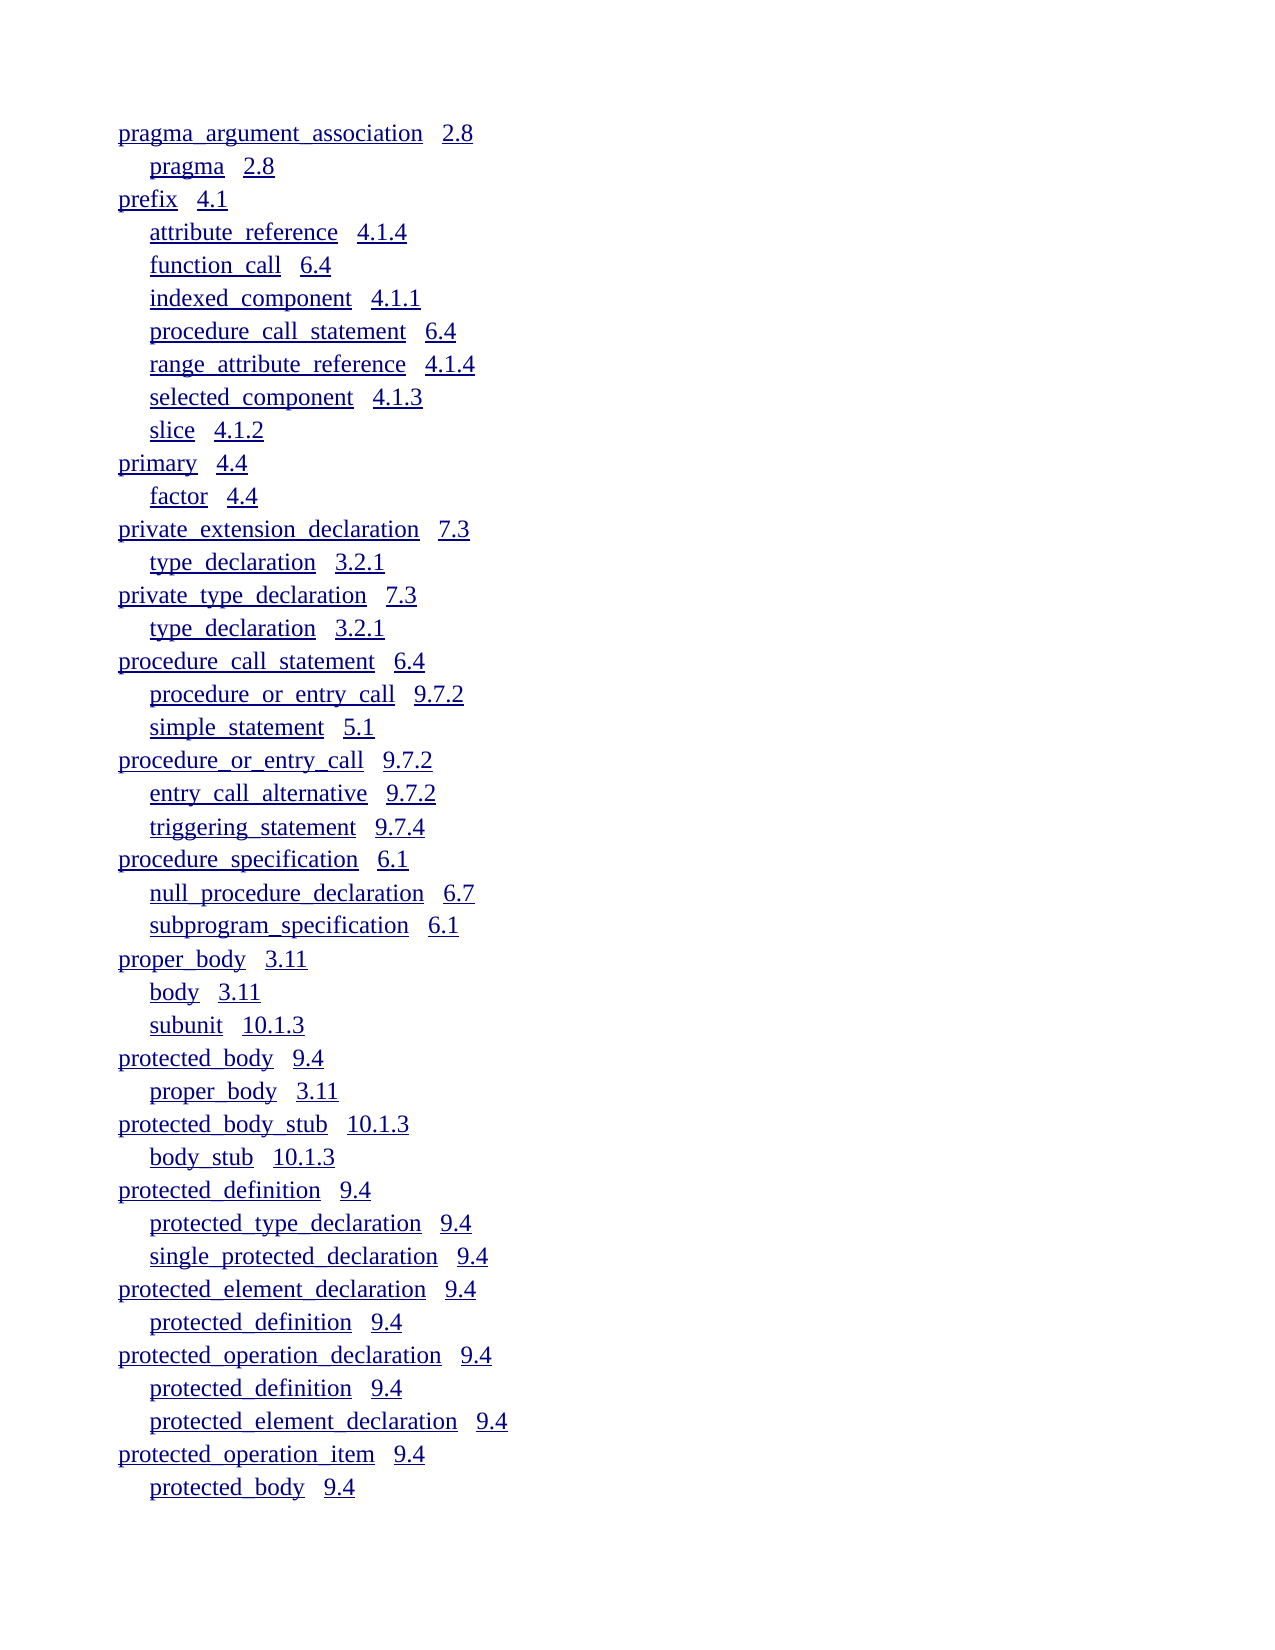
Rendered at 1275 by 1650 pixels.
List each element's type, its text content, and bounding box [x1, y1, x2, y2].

text primary 4.4 factor 4.4 [118, 448, 1157, 510]
text protected_operation_declaration 9.4 protected_definition 9.4 protected_element_declaration 9.4 [118, 1340, 1157, 1435]
text protected_body 9.4 proper_body 3.11 [118, 1043, 1157, 1104]
text protected_element_declaration 9.4 protected_definition 9.4 [118, 1274, 1157, 1336]
text procedure_or_entry_call 9.7.2 entry_call_alternative 9.7.2 triggering_statement 9.7.4 [118, 746, 1157, 840]
text private_type_declaration 7.3 type_declaration 3.2.1 [118, 580, 1157, 642]
text protected_operation_item 9.4 protected_body 9.4 [118, 1439, 1157, 1501]
text prefix 4.1 attribute_reference 4.1.4 function_call 6.4 indexed_component 4.1.1 procedure_call_statement 6.4 range_attribute_reference 4.1.4 selected_component 4.1.3 slice 4.1.2 [118, 184, 1157, 444]
text pragma_argument_association 2.8 pragma 2.8 [118, 118, 1157, 180]
text procedure_call_statement 6.4 procedure_or_entry_call 9.7.2 simple_statement 5.1 [118, 646, 1157, 741]
text proper_body 3.11 body 3.11 subunit 10.1.3 [118, 944, 1157, 1038]
text procedure_specification 6.1 null_procedure_declaration 6.7 subprogram_specification 6.1 [118, 844, 1157, 939]
text protected_definition 9.4 protected_type_declaration 9.4 single_protected_declaration 9.4 [118, 1175, 1157, 1269]
text private_extension_declaration 7.3 type_declaration 3.2.1 [118, 514, 1157, 576]
text protected_body_stub 10.1.3 body_stub 10.1.3 [118, 1109, 1157, 1171]
